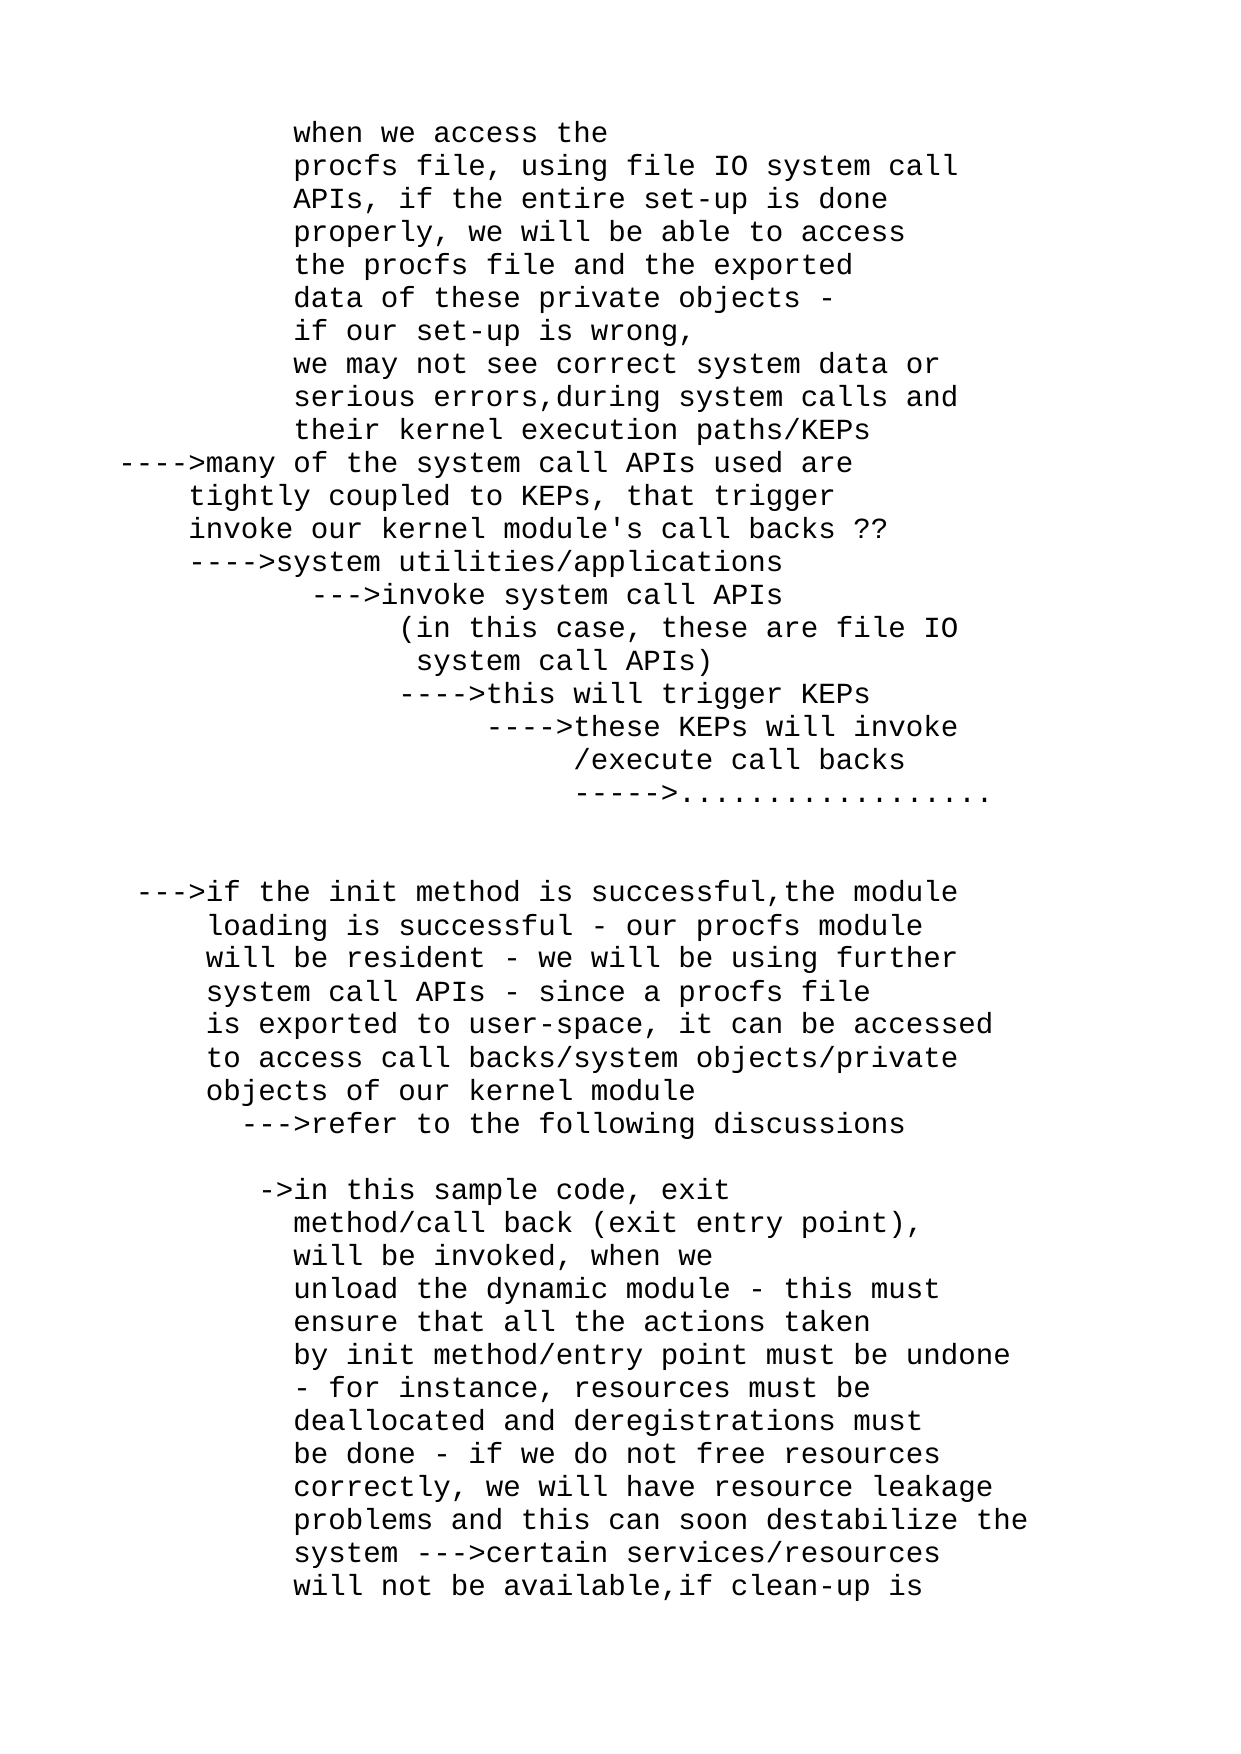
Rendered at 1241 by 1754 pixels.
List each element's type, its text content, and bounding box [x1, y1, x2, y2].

text their kernel execution paths/KEPs [118, 415, 1122, 448]
text is exported to user-space, it can be accessed [118, 1010, 1122, 1043]
text APIs, if the entire set-up is done [118, 184, 1122, 217]
text --->invoke system call APIs [118, 580, 1122, 613]
text system call APIs) [118, 646, 1122, 679]
text properly, we will be able to access [118, 217, 1122, 250]
text - for instance, resources must be [118, 1373, 1122, 1406]
text ---->system utilities/applications [118, 547, 1122, 580]
text deallocated and deregistrations must [118, 1406, 1122, 1439]
text system call APIs - since a procfs file [118, 977, 1122, 1010]
text ----->.................. [118, 778, 1122, 812]
text loading is successful - our procfs module [118, 911, 1122, 944]
text will be invoked, when we [118, 1241, 1122, 1274]
text procfs file, using file IO system call [118, 151, 1122, 184]
text /execute call backs [118, 746, 1122, 778]
text ---->these KEPs will invoke [118, 712, 1122, 746]
text correctly, we will have resource leakage [118, 1472, 1122, 1505]
text ---->this will trigger KEPs [118, 679, 1122, 712]
text --->refer to the following discussions [118, 1109, 1122, 1142]
text invoke our kernel module's call backs ?? [118, 514, 1122, 547]
text we may not see correct system data or [118, 349, 1122, 382]
text ->in this sample code, exit [118, 1175, 1122, 1208]
text if our set-up is wrong, [118, 316, 1122, 349]
text method/call back (exit entry point), [118, 1208, 1122, 1241]
text the procfs file and the exported [118, 250, 1122, 283]
text by init method/entry point must be undone [118, 1340, 1122, 1373]
text to access call backs/system objects/private [118, 1043, 1122, 1076]
text ---->many of the system call APIs used are [118, 448, 1122, 481]
text (in this case, these are file IO [118, 613, 1122, 646]
text objects of our kernel module [118, 1076, 1122, 1109]
text data of these private objects - [118, 283, 1122, 316]
text be done - if we do not free resources [118, 1439, 1122, 1472]
text will not be available,if clean-up is [118, 1571, 1122, 1604]
text problems and this can soon destabilize the [118, 1505, 1122, 1538]
text will be resident - we will be using further [118, 944, 1122, 977]
text tightly coupled to KEPs, that trigger [118, 481, 1122, 514]
text when we access the [118, 118, 1122, 151]
text ensure that all the actions taken [118, 1307, 1122, 1340]
text --->if the init method is successful,the module [118, 878, 1122, 911]
text system --->certain services/resources [118, 1538, 1122, 1571]
text unload the dynamic module - this must [118, 1274, 1122, 1307]
text serious errors,during system calls and [118, 382, 1122, 415]
